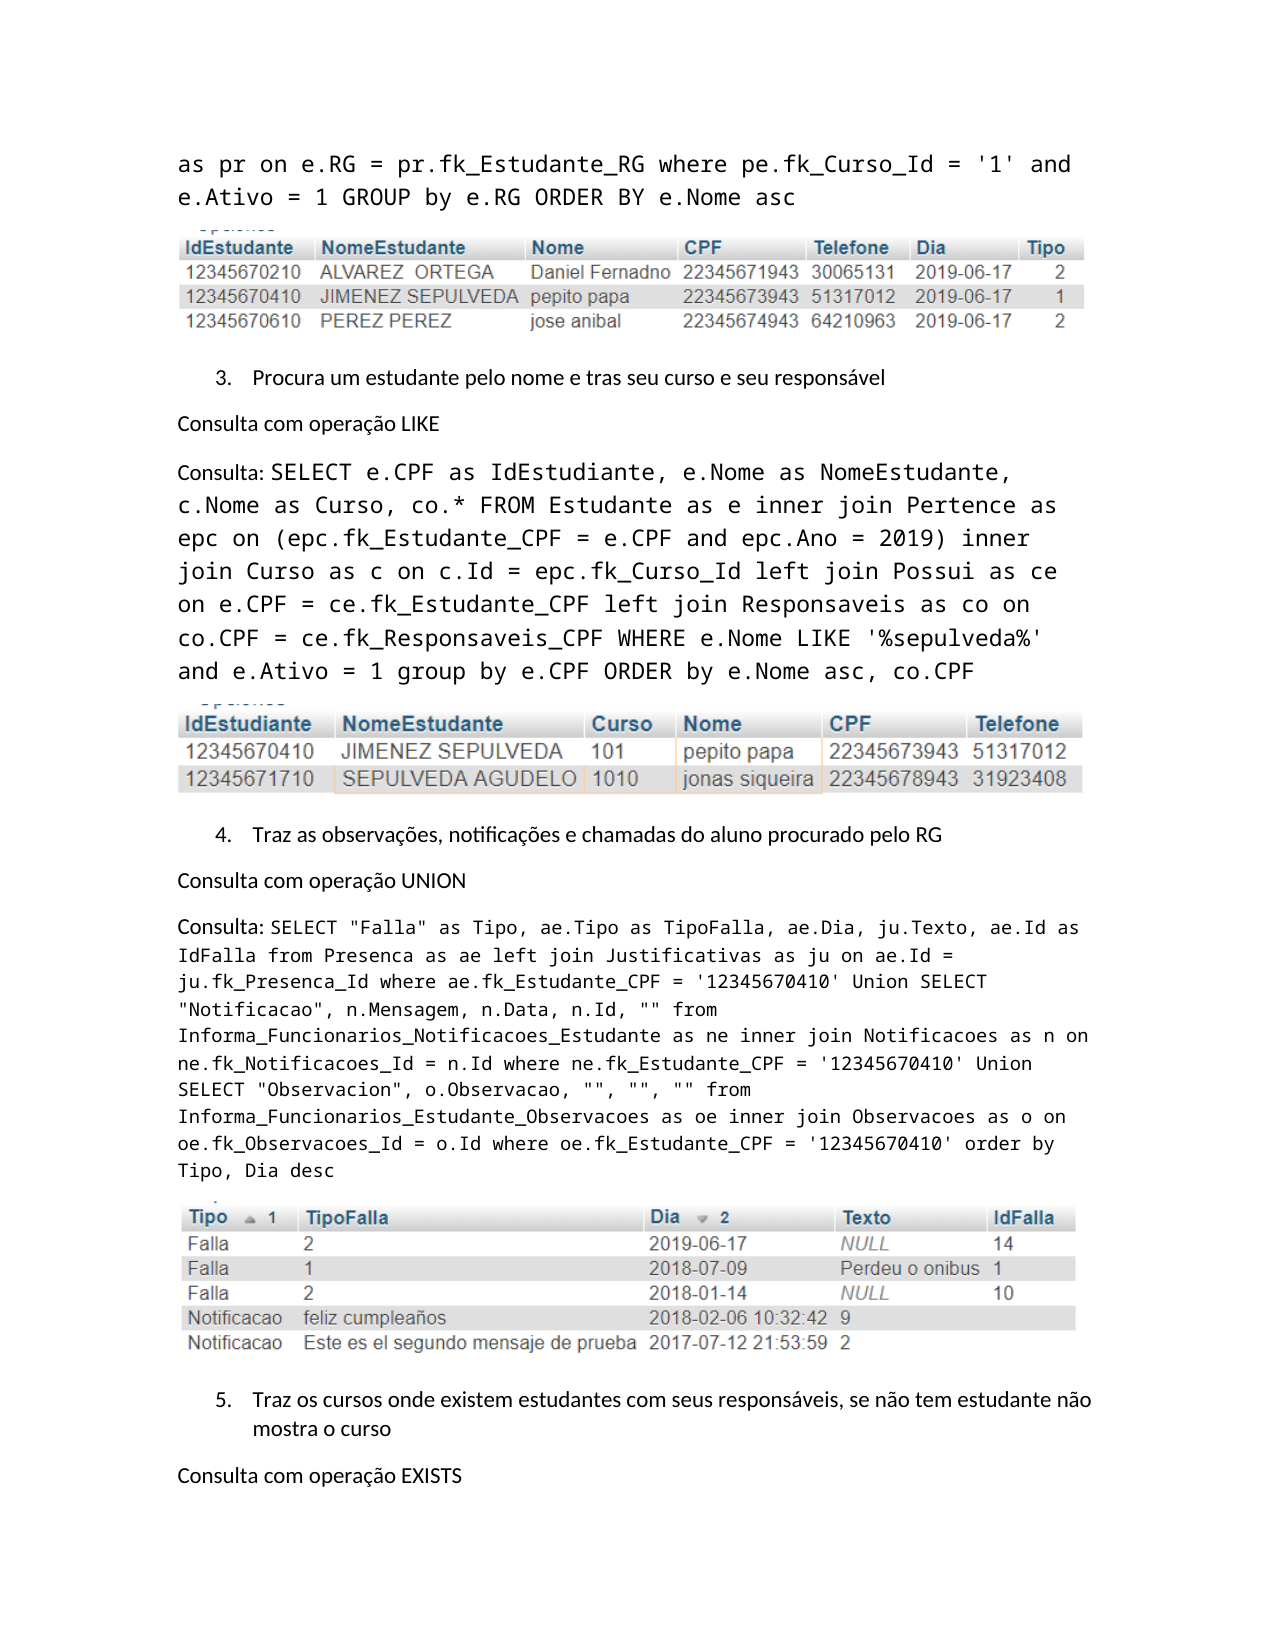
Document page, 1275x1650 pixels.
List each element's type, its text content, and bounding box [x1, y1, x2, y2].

text Consulta: SELECT e.CPF as IdEstudiante, e.Nome as NomeEstudante, c.Nome as Curso, co.* FROM Estudante as e inner join Pertence as epc on (epc.fk_Estudante_CPF = e.CPF and epc.Ano = 2019) inner join Curso as c on c.Id = epc.fk_Curso_Id left join Possui as ce on e.CPF = ce.fk_Estudante_CPF left join Responsaveis as co on co.CPF = ce.fk_Responsaveis_CPF WHERE e.Nome LIKE '%sepulveda%' and e.Ativo = 1 group by e.CPF ORDER by e.Nome asc, co.CPF [177, 456, 1098, 686]
picture [177, 704, 1098, 802]
text Consulta com operação LIKE [177, 409, 1098, 438]
text Consulta com operação UNION [177, 866, 1098, 894]
list Traz os cursos onde existem estudantes com seus responsáveis, se não tem estudante não mostra o curso [215, 1385, 1098, 1442]
picture [177, 230, 1098, 345]
text Consulta: SELECT "Falla" as Tipo, ae.Tipo as TipoFalla, ae.Dia, ju.Texto, ae.Id as IdFalla from Presenca as ae left join Justificativas as ju on ae.Id = ju.fk_Presenca_Id where ae.fk_Estudante_CPF = '12345670410' Union SELECT "Notificacao", n.Mensagem, n.Data, n.Id, "" from Informa_Funcionarios_Notificacoes_Estudante as ne inner join Notificacoes as n on ne.fk_Notificacoes_Id = n.Id where ne.fk_Estudante_CPF = '12345670410' Union SELECT "Observacion", o.Observacao, "", "", "" from Informa_Funcionarios_Estudante_Observacoes as oe inner join Observacoes as o on oe.fk_Observacoes_Id = o.Id where oe.fk_Estudante_CPF = '12345670410' order by Tipo, Dia desc [177, 912, 1098, 1183]
text as pr on e.RG = pr.fk_Estudante_RG where pe.fk_Curso_Id = '1' and e.Ativo = 1 GROUP by e.RG ORDER BY e.Nome asc [177, 148, 1098, 212]
list Traz as observações, notificações e chamadas do aluno procurado pelo RG [215, 820, 1098, 848]
text Consulta com operação EXISTS [177, 1461, 1098, 1489]
picture [177, 1201, 1098, 1367]
list Procura um estudante pelo nome e tras seu curso e seu responsável [215, 363, 1098, 391]
